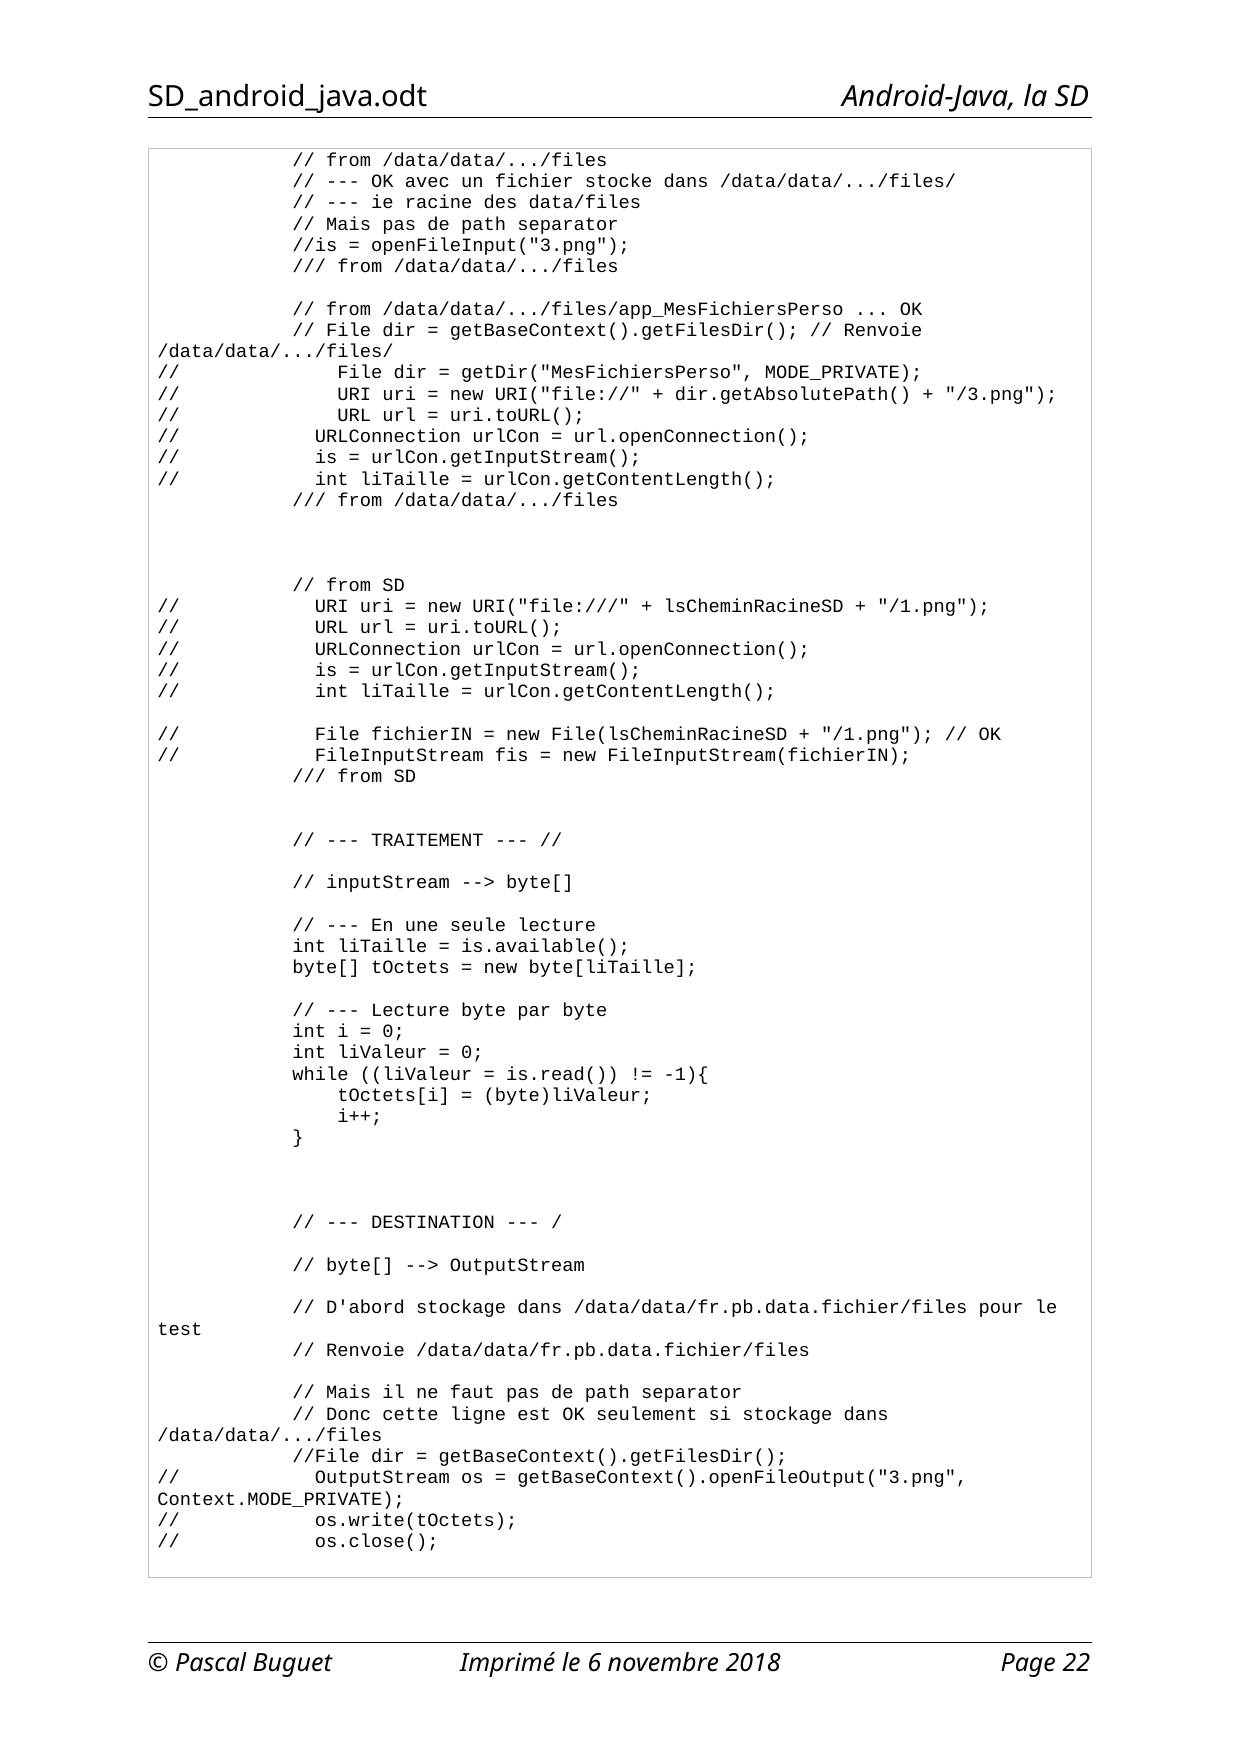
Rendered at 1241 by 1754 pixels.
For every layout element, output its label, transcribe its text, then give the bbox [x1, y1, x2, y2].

text // URL url = uri.toURL(); [149, 403, 1091, 424]
text int liTaille = is.available(); [149, 934, 1091, 955]
text // D'abord stockage dans /data/data/fr.pb.data.fichier/files pour le test [149, 1295, 1091, 1338]
text // URL url = uri.toURL(); [149, 615, 1091, 636]
text // from /data/data/.../files [149, 149, 1091, 169]
text // URI uri = new URI("file://" + dir.getAbsolutePath() + "/3.png"); [149, 381, 1091, 403]
text // URLConnection urlCon = url.openConnection(); [149, 636, 1091, 658]
text // File dir = getDir("MesFichiersPerso", MODE_PRIVATE); [149, 360, 1091, 381]
text // --- TRAITEMENT --- // [149, 828, 1091, 849]
text /// from SD [149, 764, 1091, 785]
text // --- Lecture byte par byte [149, 998, 1091, 1019]
text //is = openFileInput("3.png"); [149, 233, 1091, 254]
text byte[] tOctets = new byte[liTaille]; [149, 955, 1091, 976]
text // URI uri = new URI("file:///" + lsCheminRacineSD + "/1.png"); [149, 594, 1091, 615]
text // Mais il ne faut pas de path separator [149, 1380, 1091, 1401]
text // byte[] --> OutputStream [149, 1253, 1091, 1274]
text int liValeur = 0; [149, 1040, 1091, 1061]
text // is = urlCon.getInputStream(); [149, 445, 1091, 466]
text /// from /data/data/.../files [149, 254, 1091, 275]
text tOctets[i] = (byte)liValeur; [149, 1083, 1091, 1104]
text while ((liValeur = is.read()) != -1){ [149, 1061, 1091, 1083]
text // int liTaille = urlCon.getContentLength(); [149, 679, 1091, 700]
text // FileInputStream fis = new FileInputStream(fichierIN); [149, 743, 1091, 764]
text // --- OK avec un fichier stocke dans /data/data/.../files/ [149, 169, 1091, 190]
text // Mais pas de path separator [149, 211, 1091, 233]
text // os.write(tOctets); [149, 1508, 1091, 1529]
text //File dir = getBaseContext().getFilesDir(); [149, 1444, 1091, 1465]
text // int liTaille = urlCon.getContentLength(); [149, 466, 1091, 488]
text // Donc cette ligne est OK seulement si stockage dans /data/data/.../files [149, 1401, 1091, 1444]
text // from SD [149, 573, 1091, 594]
text // OutputStream os = getBaseContext().openFileOutput("3.png", Context.MODE_PRIVATE); [149, 1465, 1091, 1508]
text // File dir = getBaseContext().getFilesDir(); // Renvoie /data/data/.../files/ [149, 318, 1091, 360]
text // --- En une seule lecture [149, 913, 1091, 934]
text // os.close(); [149, 1529, 1091, 1550]
text // URLConnection urlCon = url.openConnection(); [149, 424, 1091, 445]
text // inputStream --> byte[] [149, 870, 1091, 891]
text /// from /data/data/.../files [149, 488, 1091, 509]
text // --- ie racine des data/files [149, 190, 1091, 211]
text int i = 0; [149, 1019, 1091, 1040]
text i++; [149, 1104, 1091, 1125]
text // Renvoie /data/data/fr.pb.data.fichier/files [149, 1338, 1091, 1359]
text // File fichierIN = new File(lsCheminRacineSD + "/1.png"); // OK [149, 721, 1091, 743]
text // --- DESTINATION --- / [149, 1210, 1091, 1231]
text // from /data/data/.../files/app_MesFichiersPerso ... OK [149, 296, 1091, 318]
text // is = urlCon.getInputStream(); [149, 658, 1091, 679]
text } [149, 1125, 1091, 1146]
